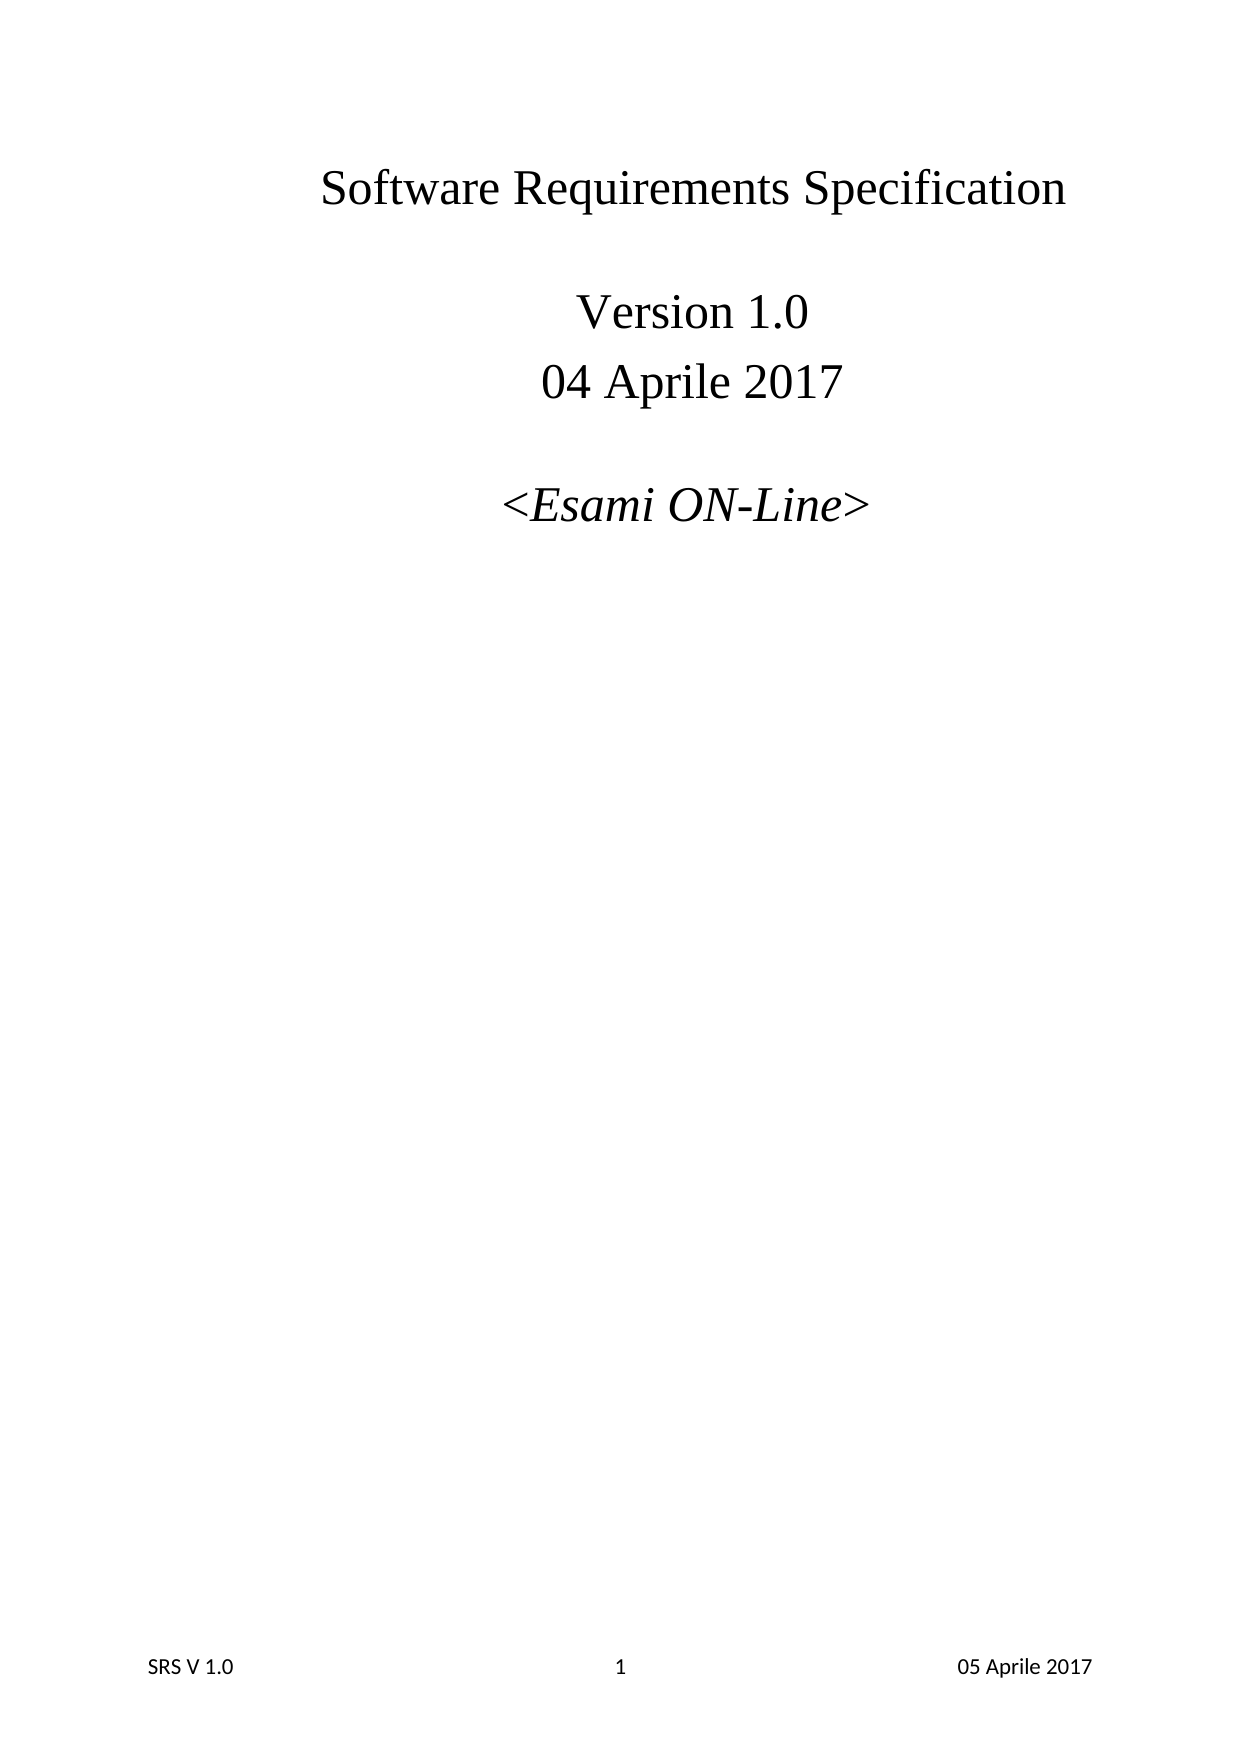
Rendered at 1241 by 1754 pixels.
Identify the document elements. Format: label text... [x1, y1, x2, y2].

text 04 Aprile 2017 [148, 352, 1237, 409]
text Software Requirements Specification [148, 158, 1239, 216]
text <Esami ON-Line> [148, 475, 1237, 533]
text Version 1.0 [148, 282, 1237, 339]
